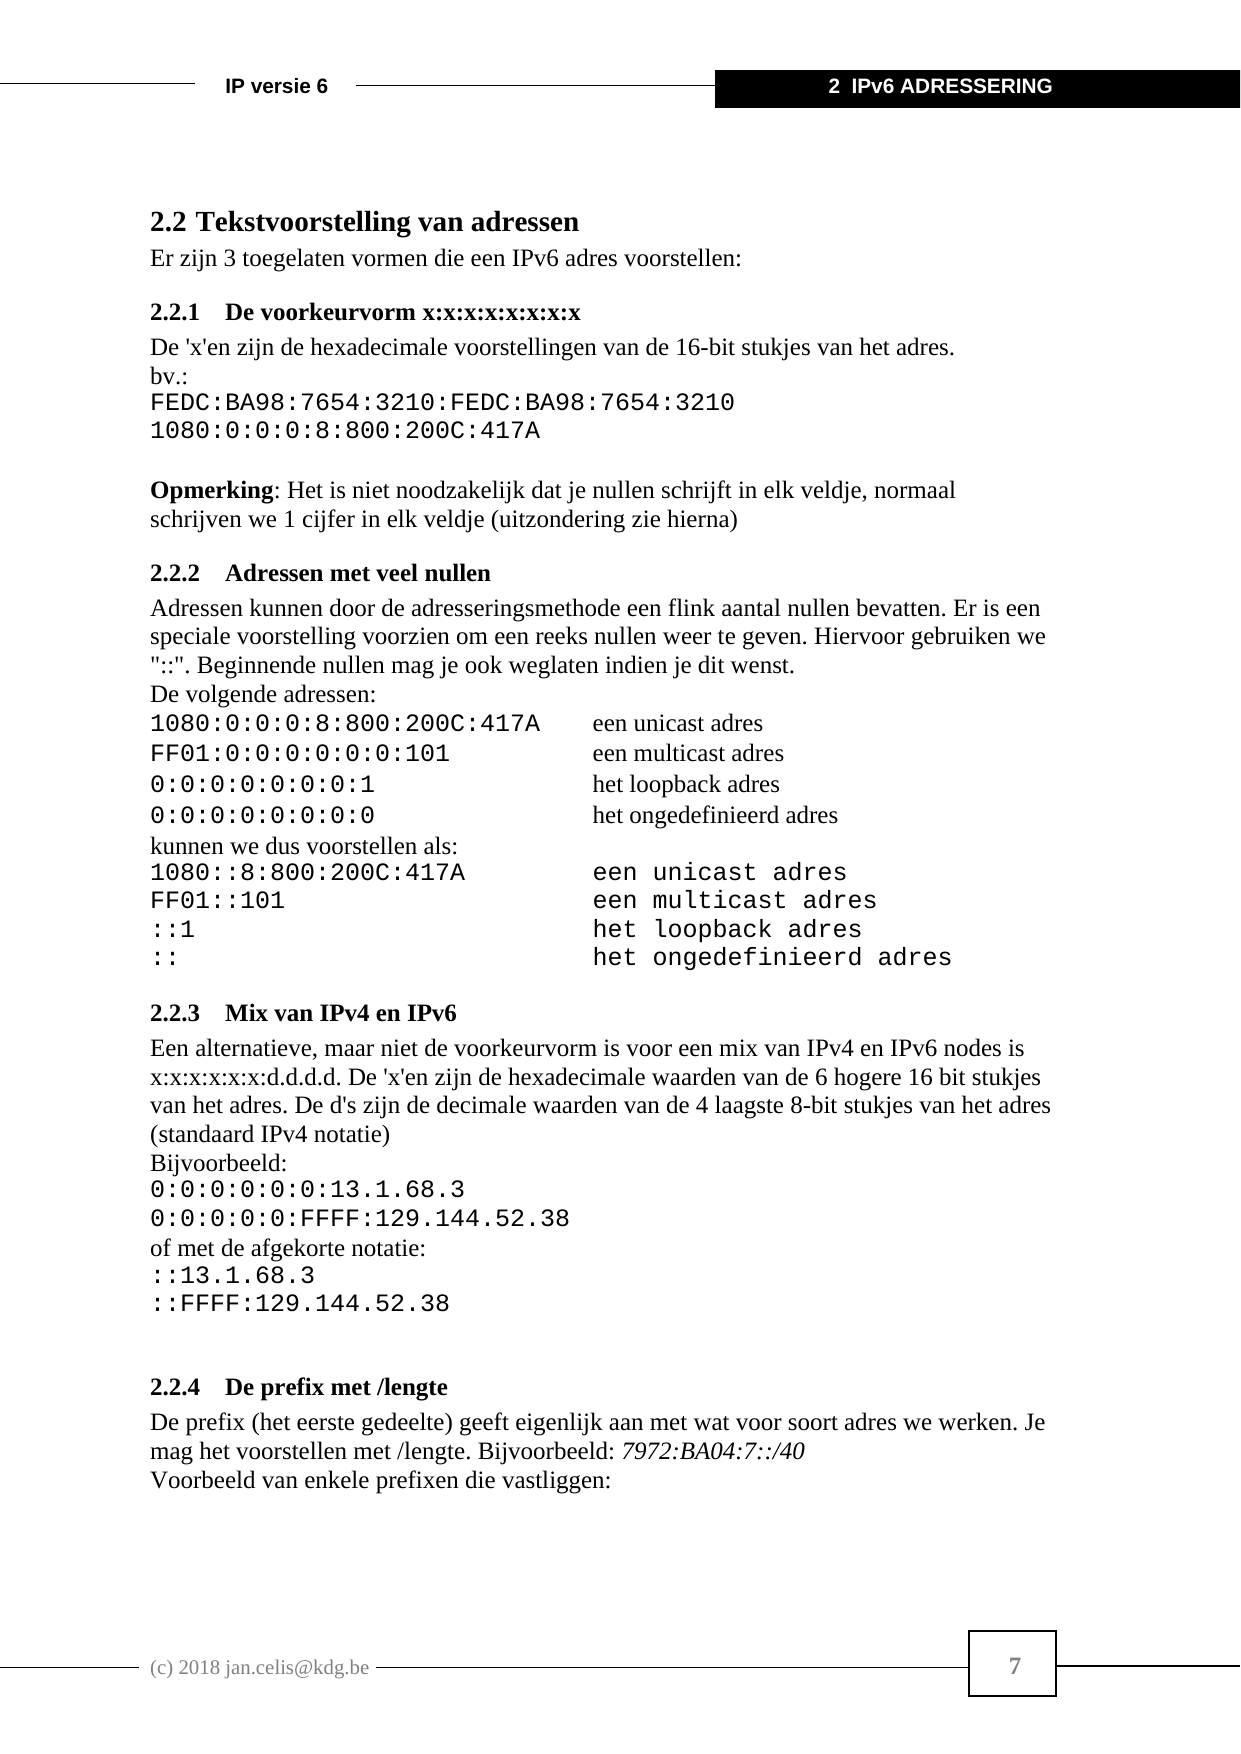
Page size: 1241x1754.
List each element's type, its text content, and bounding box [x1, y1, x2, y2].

text De prefix (het eerste gedeelte) geeft eigenlijk aan met wat voor soort adres we werken. Je mag het voorstellen met /lengte. Bijvoorbeeld: 7972:BA04:7::/40 [150, 1407, 1053, 1465]
text 0:0:0:0:0:0:0:1 het loopback adres [150, 769, 1053, 800]
subtitle De voorkeurvorm x:x:x:x:x:x:x:x [150, 297, 1053, 326]
subtitle De prefix met /lengte [150, 1372, 1053, 1401]
text 0:0:0:0:0:0:0:0 het ongedefinieerd adres kunnen we dus voorstellen als: [150, 800, 1053, 860]
subtitle Adressen met veel nullen [150, 558, 1053, 586]
text Voorbeeld van enkele prefixen die vastliggen: [150, 1465, 1053, 1493]
text ::1 het loopback adres [150, 916, 1053, 945]
subtitle Tekstvoorstelling van adressen [150, 204, 1053, 237]
text Opmerking: Het is niet noodzakelijk dat je nullen schrijft in elk veldje, normaal schrijven we 1 cijfer in elk veldje (uitzondering zie hierna) [150, 446, 1053, 533]
text FEDC:BA98:7654:3210:FEDC:BA98:7654:3210 [150, 390, 1053, 418]
text 0:0:0:0:0:FFFF:129.144.52.38 [150, 1205, 1053, 1233]
text De volgende adressen: [150, 679, 1053, 708]
text Adressen kunnen door de adresseringsmethode een flink aantal nullen bevatten. Er is een speciale voorstelling voorzien om een reeks nullen weer te geven. Hiervoor gebruiken we "::". Beginnende nullen mag je ook weglaten indien je dit wenst. [150, 593, 1053, 679]
text Een alternatieve, maar niet de voorkeurvorm is voor een mix van IPv4 en IPv6 nodes is x:x:x:x:x:x:d.d.d.d. De 'x'en zijn de hexadecimale waarden van de 6 hogere 16 bit stukjes van het adres. De d's zijn de decimale waarden van de 4 laagste 8-bit stukjes van het adres (standaard IPv4 notatie) [150, 1033, 1053, 1148]
text bv.: [150, 361, 1053, 390]
text of met de afgekorte notatie: [150, 1233, 1053, 1262]
text Bijvoorbeeld: [150, 1148, 1053, 1177]
text 1080::8:800:200C:417A een unicast adres [150, 860, 1053, 888]
text FF01::101 een multicast adres [150, 888, 1053, 916]
text :: het ongedefinieerd adres [150, 945, 1053, 973]
subtitle Mix van IPv4 en IPv6 [150, 998, 1053, 1027]
text ::FFFF:129.144.52.38 [150, 1291, 1053, 1347]
text 0:0:0:0:0:0:13.1.68.3 [150, 1177, 1053, 1205]
text ::13.1.68.3 [150, 1262, 1053, 1291]
text 1080:0:0:0:8:800:200C:417A [150, 418, 1053, 446]
text De 'x'en zijn de hexadecimale voorstellingen van de 16-bit stukjes van het adres. [150, 332, 1053, 361]
text FF01:0:0:0:0:0:0:101 een multicast adres [150, 738, 1053, 769]
text Er zijn 3 toegelaten vormen die een IPv6 adres voorstellen: [150, 243, 1053, 272]
text 1080:0:0:0:8:800:200C:417A een unicast adres [150, 708, 1053, 738]
